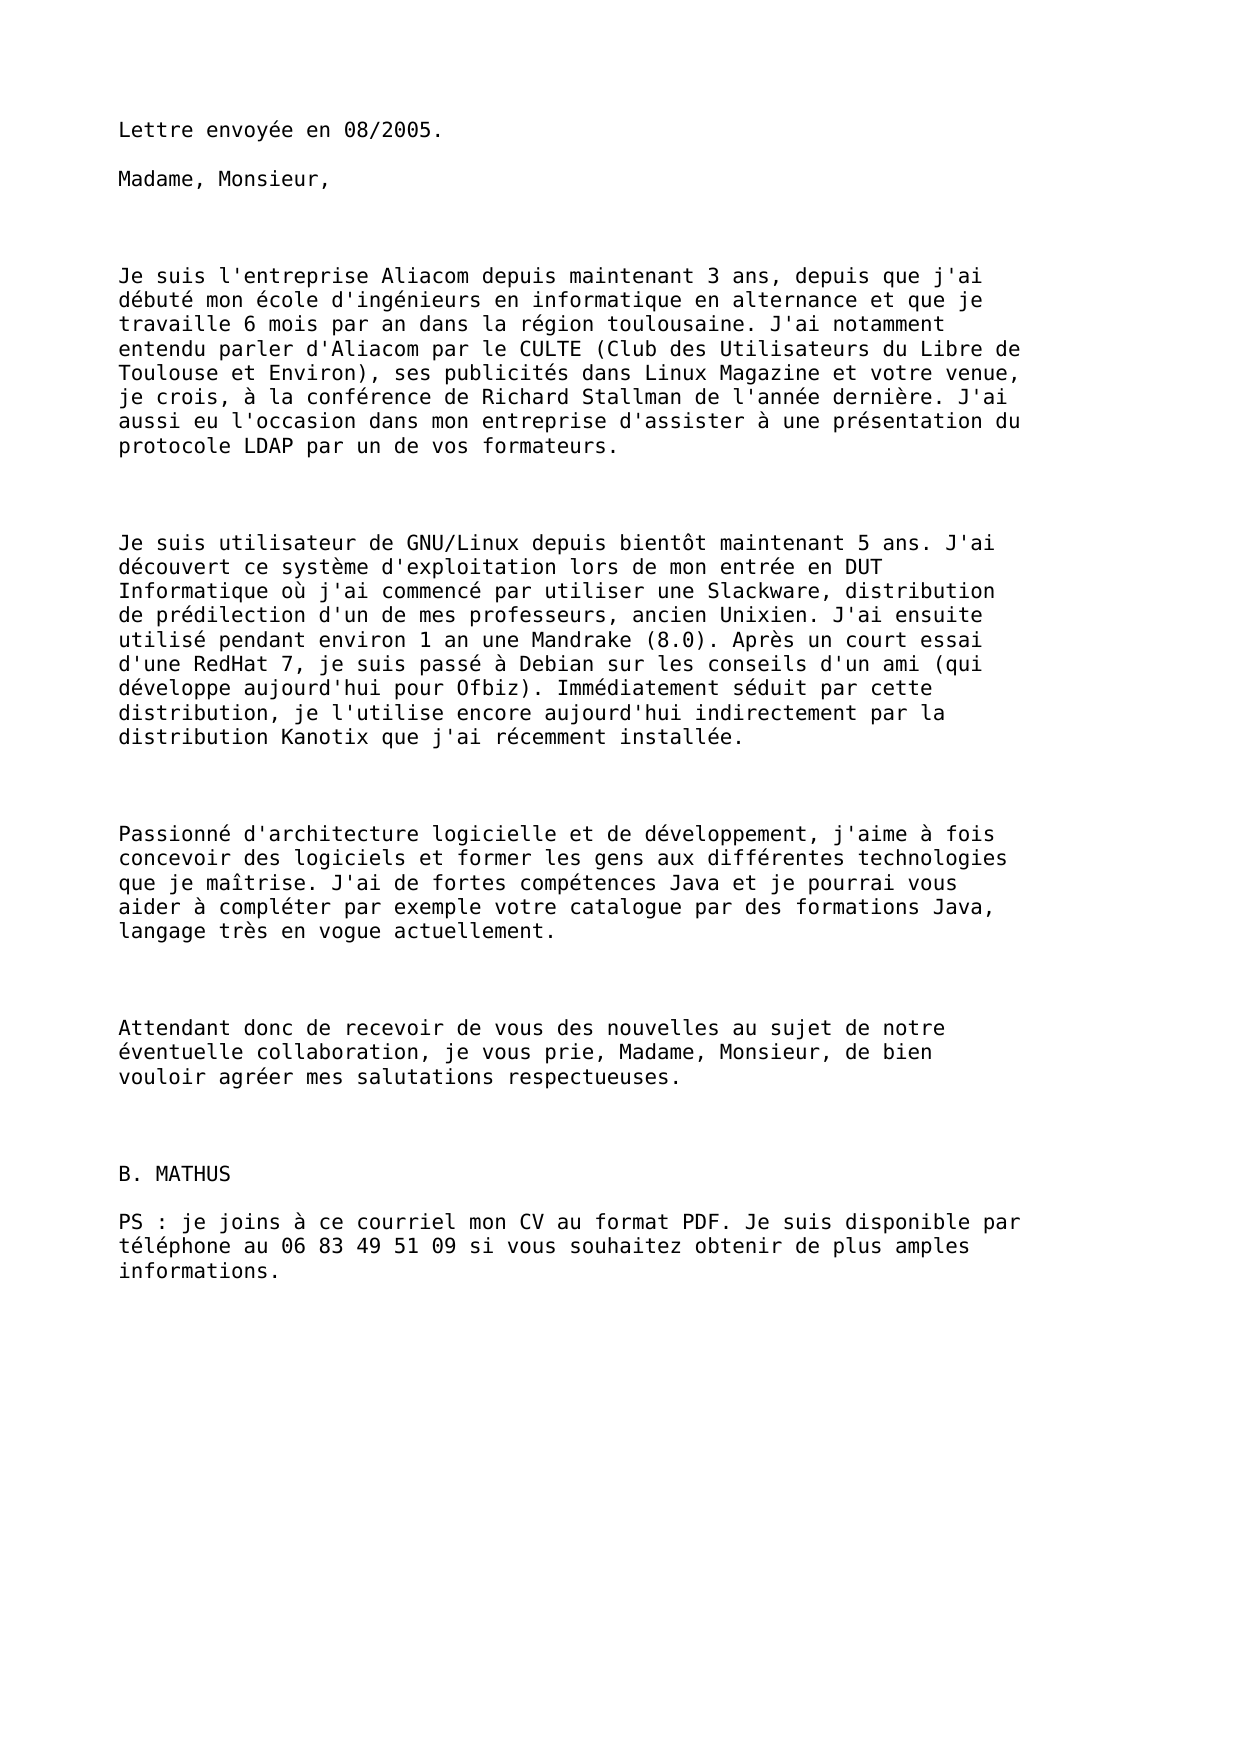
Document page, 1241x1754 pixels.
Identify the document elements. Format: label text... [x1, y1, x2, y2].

text distribution, je l'utilise encore aujourd'hui indirectement par la [118, 701, 1122, 725]
text concevoir des logiciels et former les gens aux différentes technologies [118, 846, 1122, 871]
text aussi eu l'occasion dans mon entreprise d'assister à une présentation du [118, 409, 1122, 434]
text travaille 6 mois par an dans la région toulousaine. J'ai notamment [118, 312, 1122, 337]
text protocole LDAP par un de vos formateurs. [118, 434, 1122, 458]
text entendu parler d'Aliacom par le CULTE (Club des Utilisateurs du Libre de [118, 337, 1122, 361]
text Je suis utilisateur de GNU/Linux depuis bientôt maintenant 5 ans. J'ai [118, 531, 1122, 555]
text PS : je joins à ce courriel mon CV au format PDF. Je suis disponible par [118, 1210, 1122, 1234]
text éventuelle collaboration, je vous prie, Madame, Monsieur, de bien [118, 1040, 1122, 1065]
text aider à compléter par exemple votre catalogue par des formations Java, [118, 895, 1122, 919]
text vouloir agréer mes salutations respectueuses. [118, 1065, 1122, 1089]
text utilisé pendant environ 1 an une Mandrake (8.0). Après un court essai [118, 628, 1122, 652]
text informations. [118, 1259, 1122, 1283]
text Toulouse et Environ), ses publicités dans Linux Magazine et votre venue, [118, 361, 1122, 385]
text de prédilection d'un de mes professeurs, ancien Unixien. J'ai ensuite [118, 603, 1122, 628]
text Je suis l'entreprise Aliacom depuis maintenant 3 ans, depuis que j'ai [118, 264, 1122, 288]
text B. MATHUS [118, 1162, 1122, 1186]
text Lettre envoyée en 08/2005. [118, 118, 1122, 142]
text découvert ce système d'exploitation lors de mon entrée en DUT [118, 555, 1122, 579]
text Informatique où j'ai commencé par utiliser une Slackware, distribution [118, 579, 1122, 603]
text Attendant donc de recevoir de vous des nouvelles au sujet de notre [118, 1016, 1122, 1040]
text téléphone au 06 83 49 51 09 si vous souhaitez obtenir de plus amples [118, 1234, 1122, 1259]
text d'une RedHat 7, je suis passé à Debian sur les conseils d'un ami (qui [118, 652, 1122, 676]
text que je maîtrise. J'ai de fortes compétences Java et je pourrai vous [118, 871, 1122, 895]
text débuté mon école d'ingénieurs en informatique en alternance et que je [118, 288, 1122, 312]
text langage très en vogue actuellement. [118, 919, 1122, 943]
text distribution Kanotix que j'ai récemment installée. [118, 725, 1122, 749]
text je crois, à la conférence de Richard Stallman de l'année dernière. J'ai [118, 385, 1122, 409]
text développe aujourd'hui pour Ofbiz). Immédiatement séduit par cette [118, 676, 1122, 701]
text Madame, Monsieur, [118, 167, 1122, 191]
text Passionné d'architecture logicielle et de développement, j'aime à fois [118, 822, 1122, 846]
